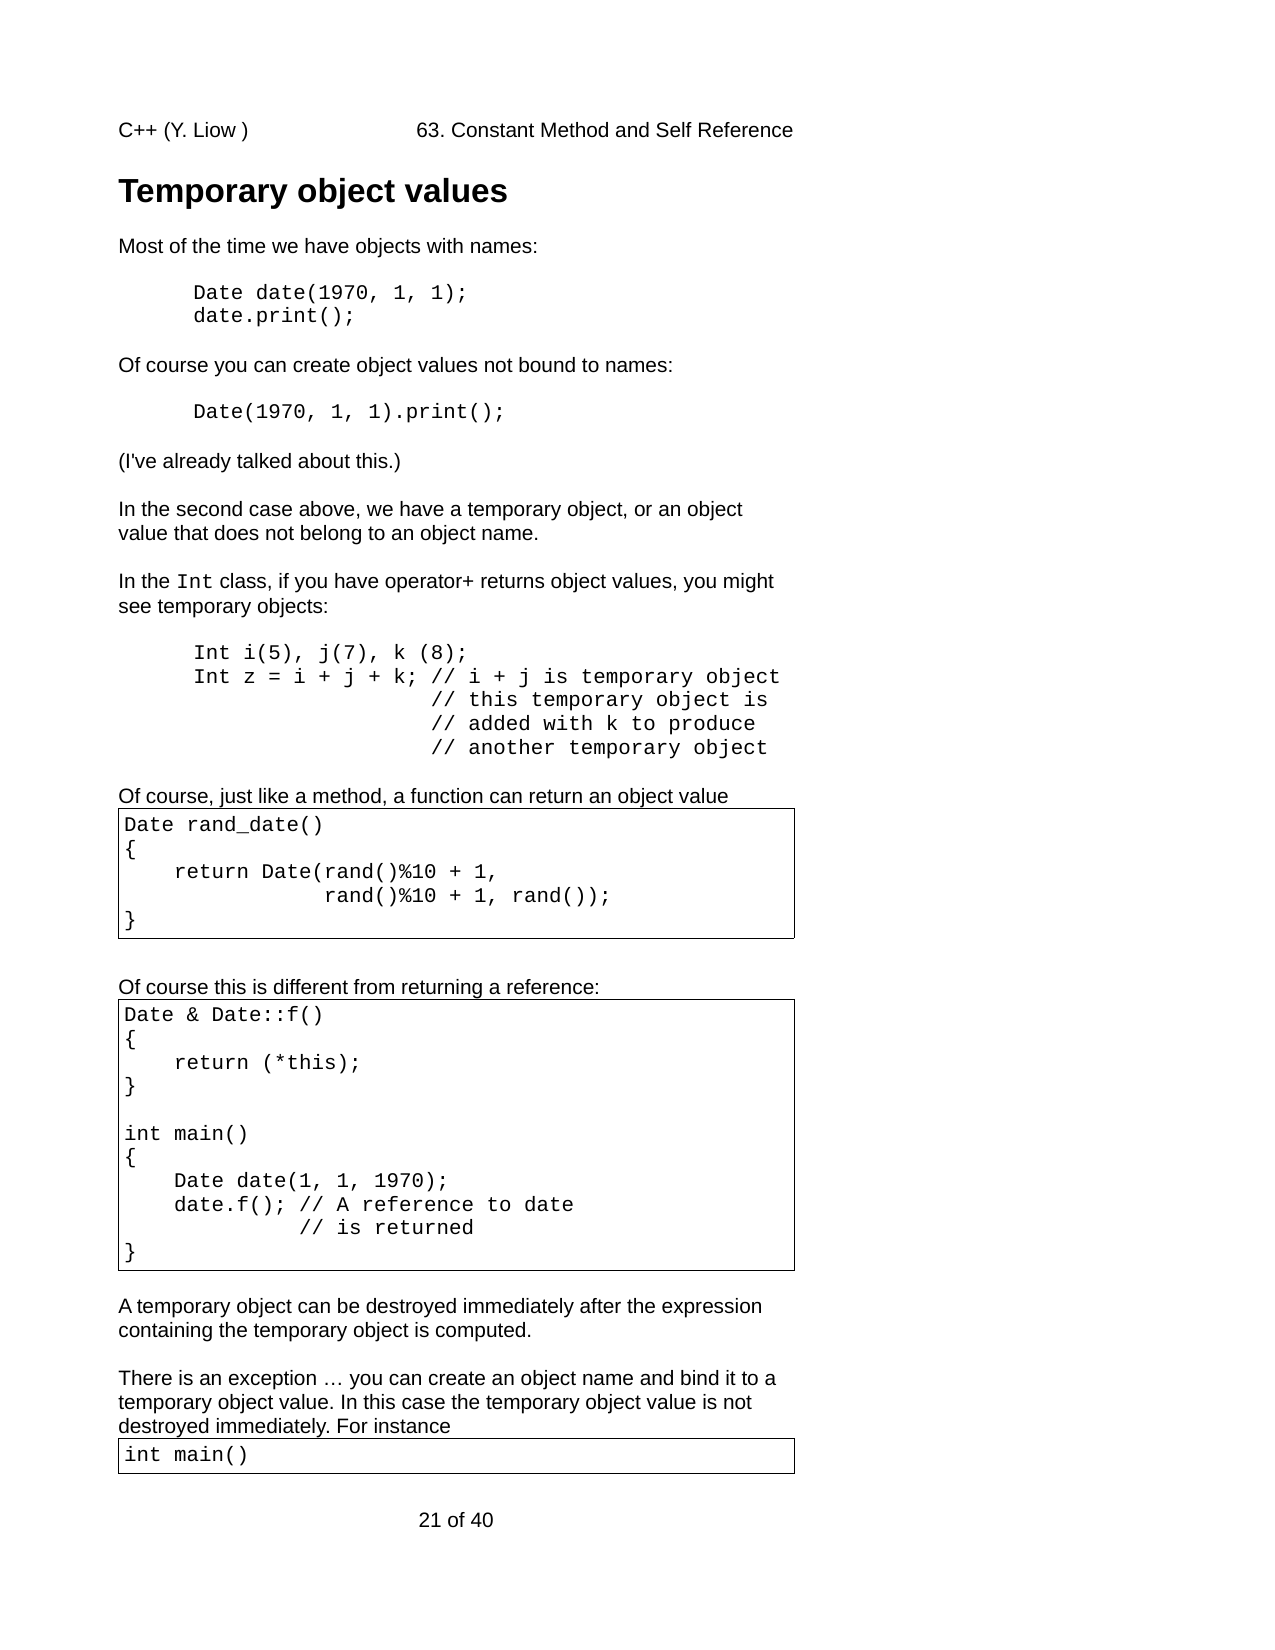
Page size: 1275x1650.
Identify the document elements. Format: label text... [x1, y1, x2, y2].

text // this temporary object is [118, 689, 794, 713]
text Date(1970, 1, 1).print(); [118, 401, 794, 425]
text There is an exception … you can create an object name and bind it to a temporary object value. In this case the temporary object value is not destroyed immediately. For instance [118, 1366, 794, 1438]
table_header Date rand_date() { return Date(rand()%10 + 1, rand()%10 + 1, rand()); } [119, 809, 794, 938]
text Int i(5), j(7), k (8); [118, 642, 794, 666]
text // added with k to produce [118, 713, 794, 737]
table_header int main() [119, 1439, 794, 1473]
text Most of the time we have objects with names: [118, 234, 794, 258]
text Of course, just like a method, a function can return an object value [118, 784, 794, 808]
text (I've already talked about this.) [118, 449, 794, 473]
text date.print(); [118, 306, 794, 329]
text A temporary object can be destroyed immediately after the expression containing the temporary object is computed. [118, 1294, 794, 1342]
text In the Int class, if you have operator+ returns object values, you might see temporary objects: [118, 568, 794, 618]
table_header Date & Date::f() { return (*this); } int main() { Date date(1, 1, 1970); date.f(); // A reference to date // is returned } [119, 1000, 794, 1270]
text Of course this is different from returning a reference: [118, 975, 794, 999]
text Int z = i + j + k; // i + j is temporary object [118, 666, 794, 689]
text Of course you can create object values not bound to names: [118, 353, 794, 377]
text Temporary object values [118, 172, 794, 210]
text In the second case above, we have a temporary object, or an object value that does not belong to an object name. [118, 497, 794, 544]
text // another temporary object [118, 737, 794, 760]
text Date date(1970, 1, 1); [118, 282, 794, 306]
